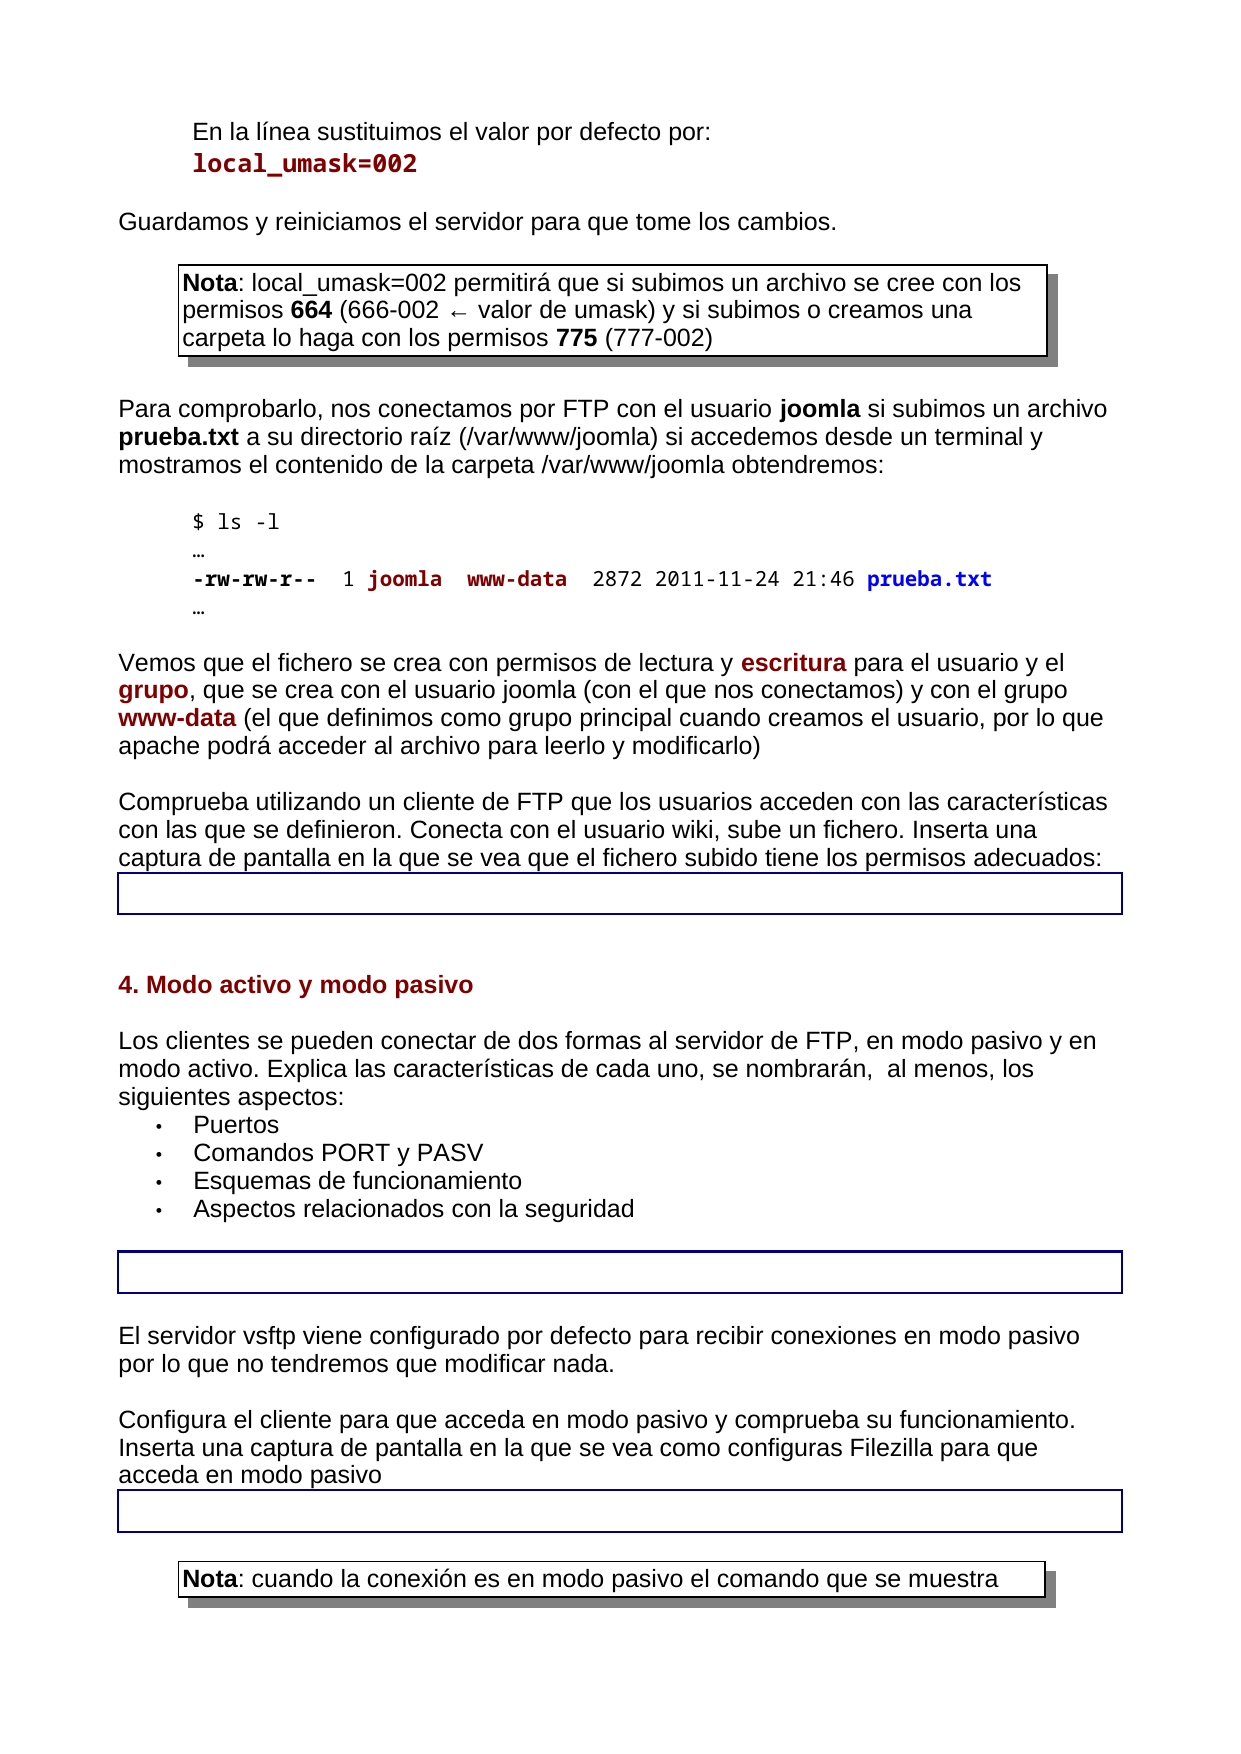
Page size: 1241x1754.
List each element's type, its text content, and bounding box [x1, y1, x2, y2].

text $ ls -l [192, 507, 1122, 535]
text … [192, 535, 1122, 564]
text Vemos que el fichero se crea con permisos de lectura y escritura para el usuario y el grupo, que se crea con el usuario joomla (con el que nos conectamos) y con el grupo www-data (el que definimos como grupo principal cuando creamos el usuario, por lo que apache podrá acceder al archivo para leerlo y modificarlo) [118, 648, 1122, 760]
text local_umask=002 [192, 146, 1122, 180]
text -rw-rw-r-- 1 joomla www-data 2872 2011-11-24 21:46 prueba.txt [192, 564, 1122, 592]
text … [192, 592, 1122, 621]
text El servidor vsftp viene configurado por defecto para recibir conexiones en modo pasivo por lo que no tendremos que modificar nada. [118, 1322, 1122, 1378]
list Aspectos relacionados con la seguridad [156, 1194, 1122, 1222]
text Nota: local_umask=002 permitirá que si subimos un archivo se cree con los permisos 664 (666-002 ← valor de umask) y si subimos o creamos una carpeta lo haga con los permisos 775 (777-002) [179, 266, 1046, 355]
table_header [119, 874, 1121, 913]
text Los clientes se pueden conectar de dos formas al servidor de FTP, en modo pasivo y en modo activo. Explica las características de cada uno, se nombrarán, al menos, los siguientes aspectos: [118, 1027, 1122, 1111]
text Guardamos y reiniciamos el servidor para que tome los cambios. [118, 208, 1122, 236]
table_header [119, 1253, 1121, 1292]
list Esquemas de funcionamiento [156, 1167, 1122, 1194]
text 4. Modo activo y modo pasivo [118, 971, 1122, 999]
text Nota: cuando la conexión es en modo pasivo el comando que se muestra [179, 1562, 1044, 1596]
table_header [119, 1491, 1121, 1531]
text Configura el cliente para que acceda en modo pasivo y comprueba su funcionamiento. Inserta una captura de pantalla en la que se vea como configuras Filezilla para que acceda en modo pasivo [118, 1406, 1122, 1489]
text Para comprobarlo, nos conectamos por FTP con el usuario joomla si subimos un archivo prueba.txt a su directorio raíz (/var/www/joomla) si accedemos desde un terminal y mostramos el contenido de la carpeta /var/www/joomla obtendremos: [118, 395, 1122, 479]
text Comprueba utilizando un cliente de FTP que los usuarios acceden con las características con las que se definieron. Conecta con el usuario wiki, sube un fichero. Inserta una captura de pantalla en la que se vea que el fichero subido tiene los permisos adecuados: [118, 788, 1122, 872]
list Comandos PORT y PASV [156, 1139, 1122, 1167]
text En la línea sustituimos el valor por defecto por: [192, 118, 1122, 146]
list Puertos [156, 1111, 1122, 1139]
